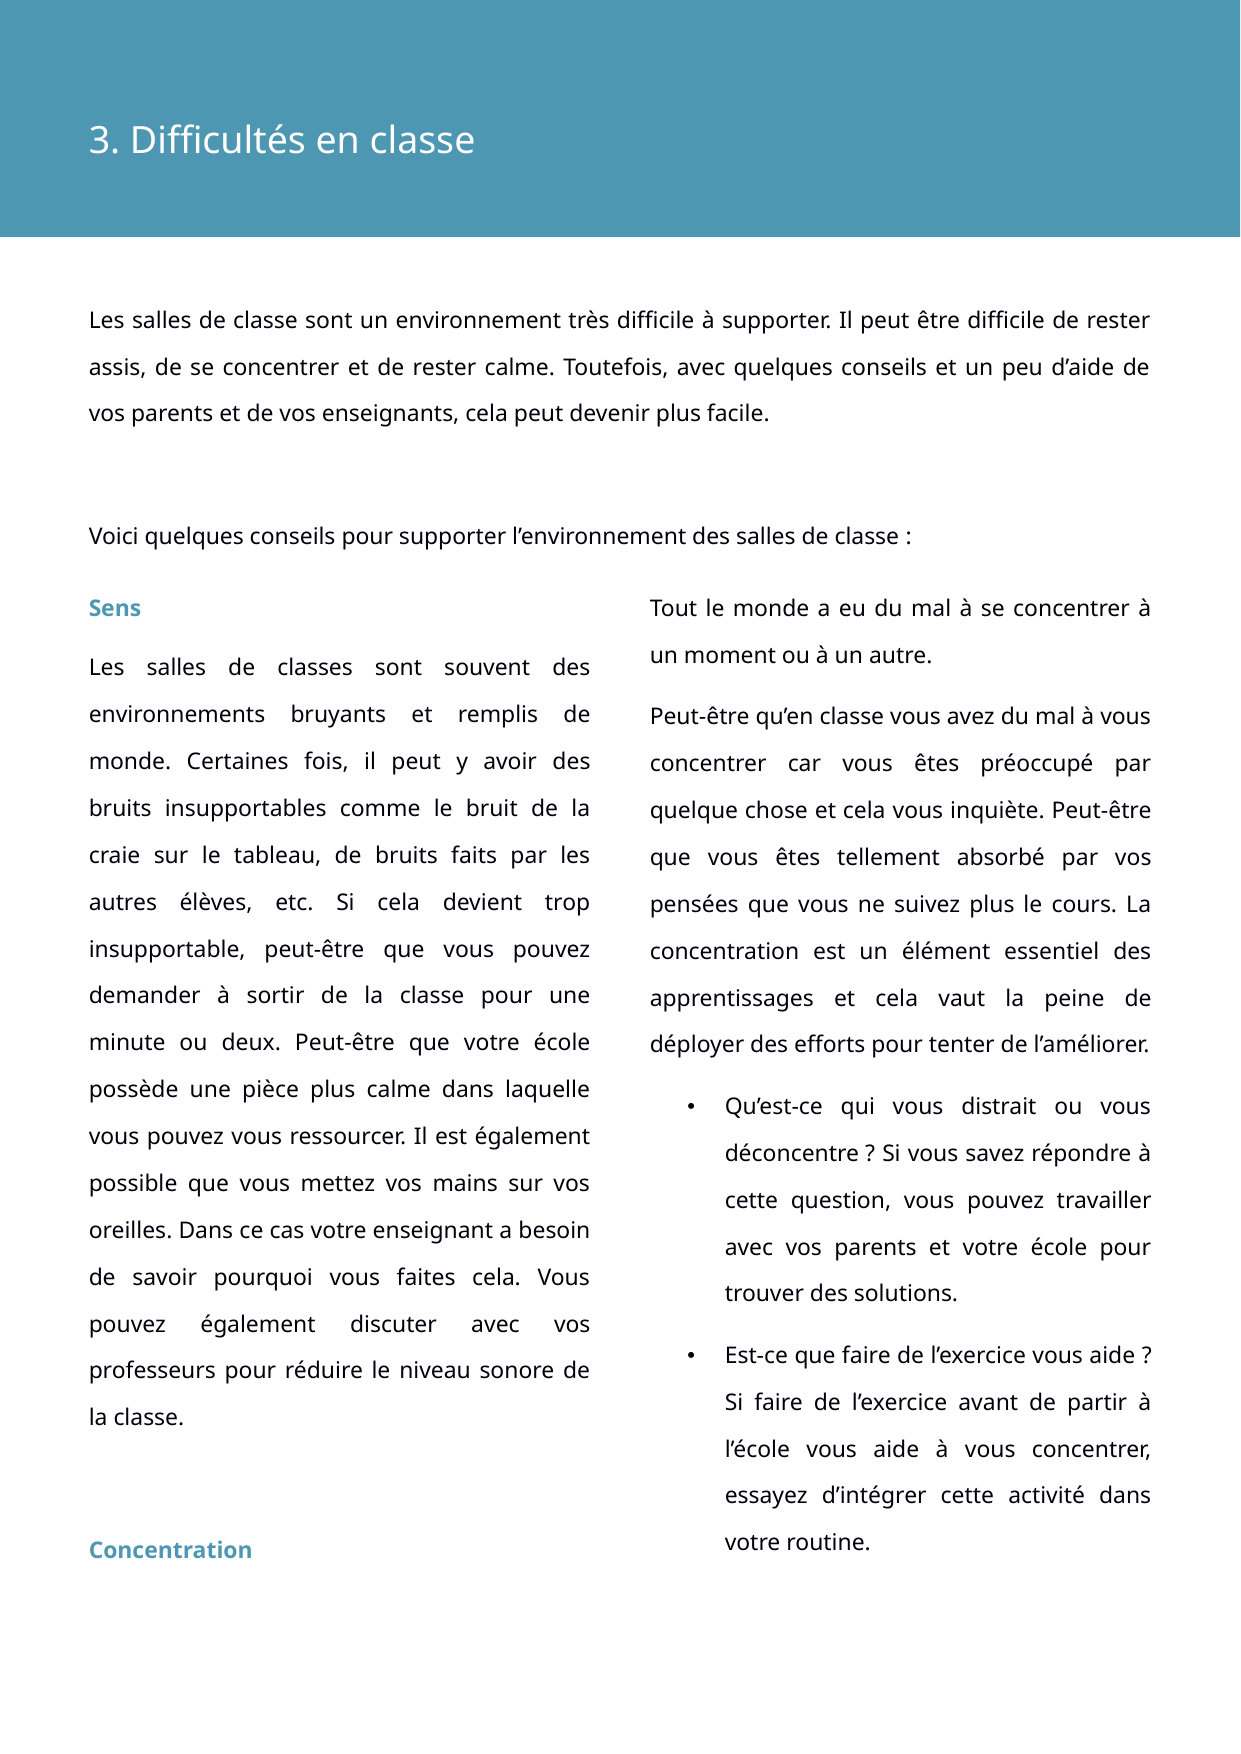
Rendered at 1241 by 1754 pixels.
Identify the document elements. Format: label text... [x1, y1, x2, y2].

text Les salles de classes sont souvent des environnements bruyants et remplis de monde. Certaines fois, il peut y avoir des bruits insupportables comme le bruit de la craie sur le tableau, de bruits faits par les autres élèves, etc. Si cela devient trop insupportable, peut-être que vous pouvez demander à sortir de la classe pour une minute ou deux. Peut-être que votre école possède une pièce plus calme dans laquelle vous pouvez vous ressourcer. Il est également possible que vous mettez vos mains sur vos oreilles. Dans ce cas votre enseignant a besoin de savoir pourquoi vous faites cela. Vous pouvez également discuter avec vos professeurs pour réduire le niveau sonore de la classe. [88, 651, 591, 1432]
text Tout le monde a eu du mal à se concentrer à un moment ou à un autre. [649, 592, 1152, 670]
list Est-ce que faire de l’exercice vous aide ? Si faire de l’exercice avant de partir à l’école vous aide à vous concentrer, essayez d’intégrer cette activité dans votre routine. [687, 1339, 1152, 1558]
subtitle Concentration [88, 1534, 591, 1566]
text Les salles de classe sont un environnement très difficile à supporter. Il peut être difficile de rester assis, de se concentrer et de rester calme. Toutefois, avec quelques conseils et un peu d’aide de vos parents et de vos enseignants, cela peut devenir plus facile. [88, 304, 1152, 429]
text Voici quelques conseils pour supporter l’environnement des salles de classe : [88, 520, 1152, 552]
list Qu’est-ce qui vous distrait ou vous déconcentre ? Si vous savez répondre à cette question, vous pouvez travailler avec vos parents et votre école pour trouver des solutions. [687, 1090, 1152, 1309]
text Peut-être qu’en classe vous avez du mal à vous concentrer car vous êtes préoccupé par quelque chose et cela vous inquiète. Peut-être que vous êtes tellement absorbé par vos pensées que vous ne suivez plus le cours. La concentration est un élément essentiel des apprentissages et cela vaut la peine de déployer des efforts pour tenter de l’améliorer. [649, 700, 1152, 1060]
subtitle Sens [88, 592, 591, 623]
subtitle 3. Difficultés en classe [88, 113, 1152, 164]
